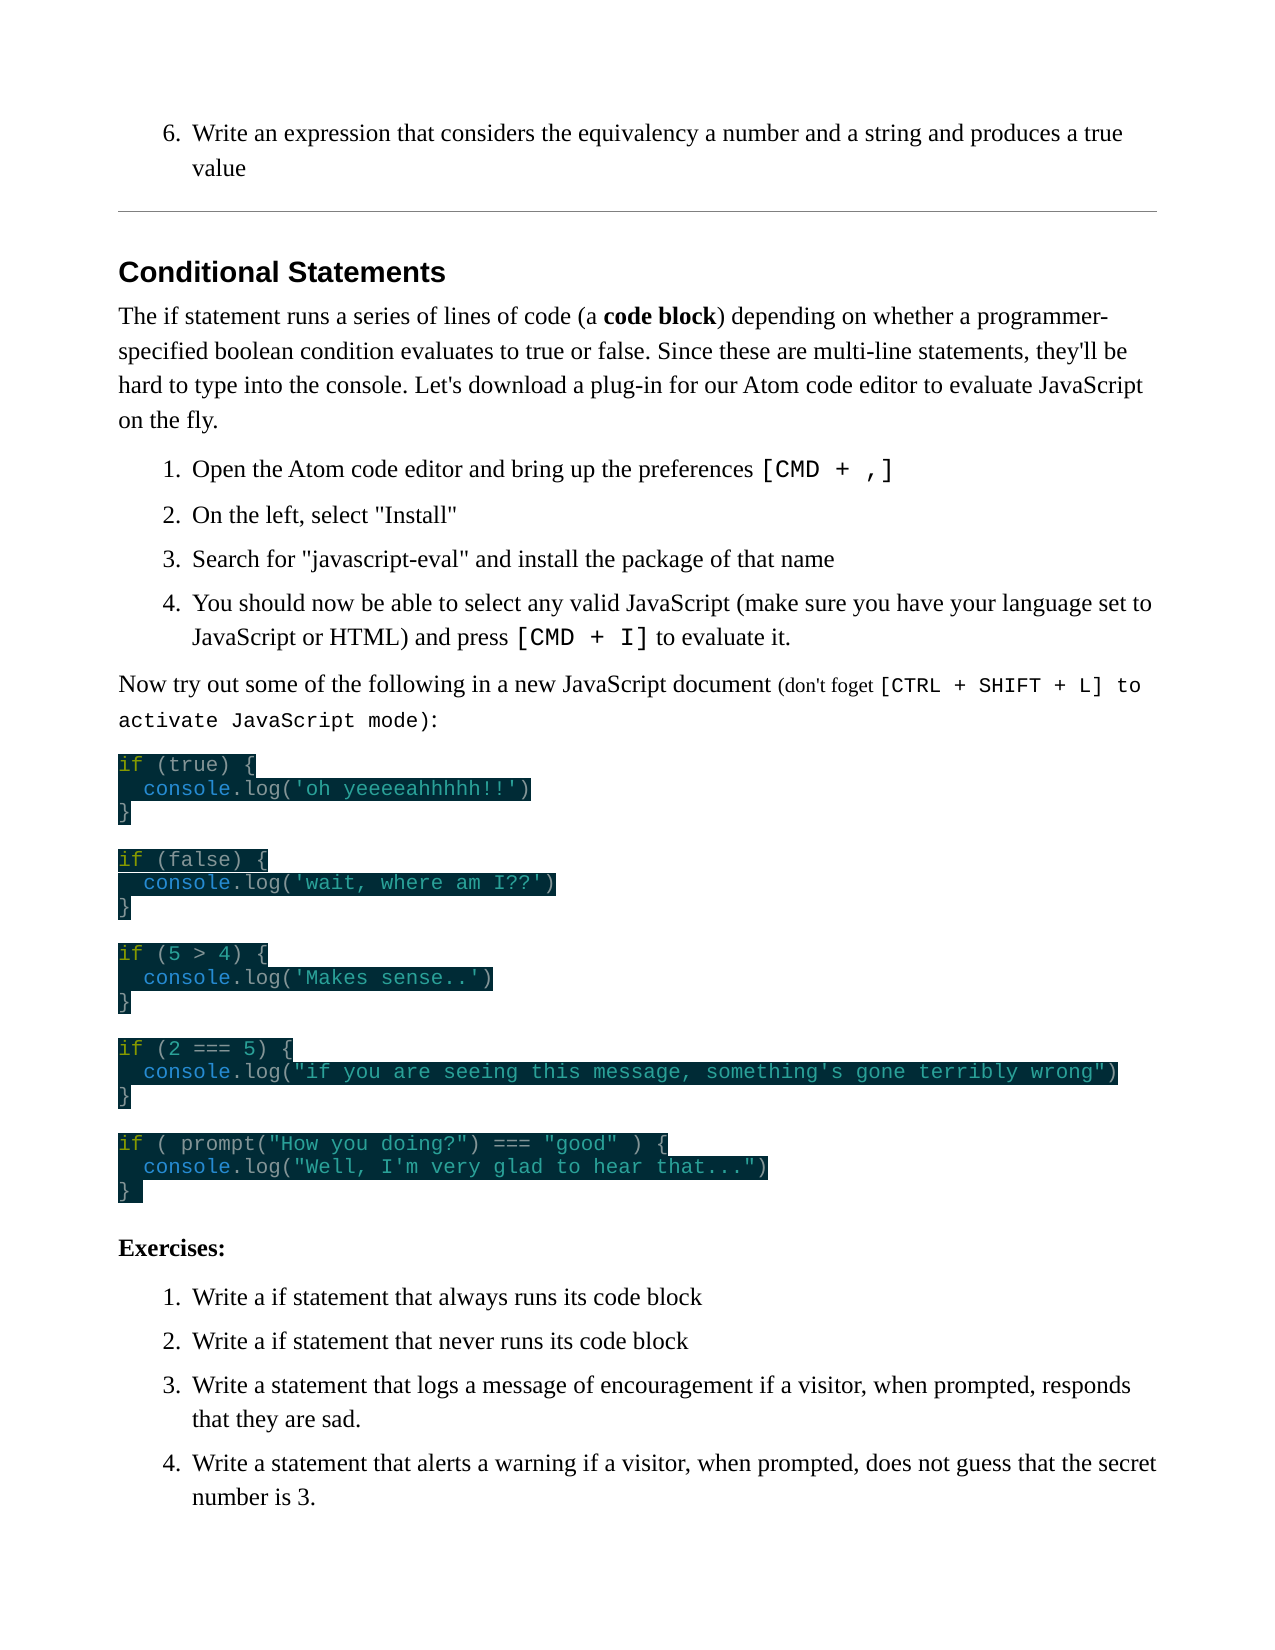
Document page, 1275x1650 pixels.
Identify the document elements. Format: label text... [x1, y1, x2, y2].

text console.log("if you are seeing this message, something's gone terribly wrong") [118, 1062, 1157, 1085]
text if (2 === 5) { [118, 1038, 1157, 1062]
text if ( prompt("How you doing?") === "good" ) { [118, 1132, 1157, 1156]
text Now try out some of the following in a new JavaScript document (don't foget [CTRL + SHIFT + L] to activate JavaScript mode): [118, 669, 1157, 734]
text } [118, 1180, 1157, 1203]
text The if statement runs a series of lines of code (a code block) depending on whether a programmer-specified boolean condition evaluates to true or false. Since these are multi-line statements, they'll be hard to type into the console. Let's download a plug-in for our Atom code editor to evaluate JavaScript on the fly. [118, 301, 1157, 434]
text } [118, 991, 1157, 1014]
text if (true) { [118, 754, 1157, 778]
text Exercises: [118, 1233, 1157, 1262]
list Write a if statement that never runs its code block [162, 1326, 1157, 1354]
text if (false) { [118, 849, 1157, 872]
list Open the Atom code editor and bring up the preferences [CMD + ,] [162, 454, 1157, 485]
text } [118, 801, 1157, 825]
text if (5 > 4) { [118, 943, 1157, 967]
text } [118, 896, 1157, 920]
text console.log('wait, where am I??') [118, 872, 1157, 896]
text } [118, 1085, 1157, 1109]
list Write a statement that logs a message of encouragement if a visitor, when prompted, responds that they are sad. [162, 1370, 1157, 1433]
list Write an expression that considers the equivalency a number and a string and produces a true value [162, 118, 1157, 181]
subtitle Conditional Statements [118, 255, 1157, 289]
text console.log("Well, I'm very glad to hear that...") [118, 1156, 1157, 1180]
list Write a statement that alerts a warning if a visitor, when prompted, does not guess that the secret number is 3. [162, 1448, 1157, 1511]
list On the left, select "Install" [162, 500, 1157, 529]
text console.log('oh yeeeeahhhhh!!') [118, 778, 1157, 801]
list You should now be able to select any valid JavaScript (make sure you have your language set to JavaScript or HTML) and press [CMD + I] to evaluate it. [162, 588, 1157, 653]
list Search for "javascript-eval" and install the package of that name [162, 544, 1157, 573]
list Write a if statement that always runs its code block [162, 1282, 1157, 1311]
text console.log('Makes sense..') [118, 967, 1157, 991]
